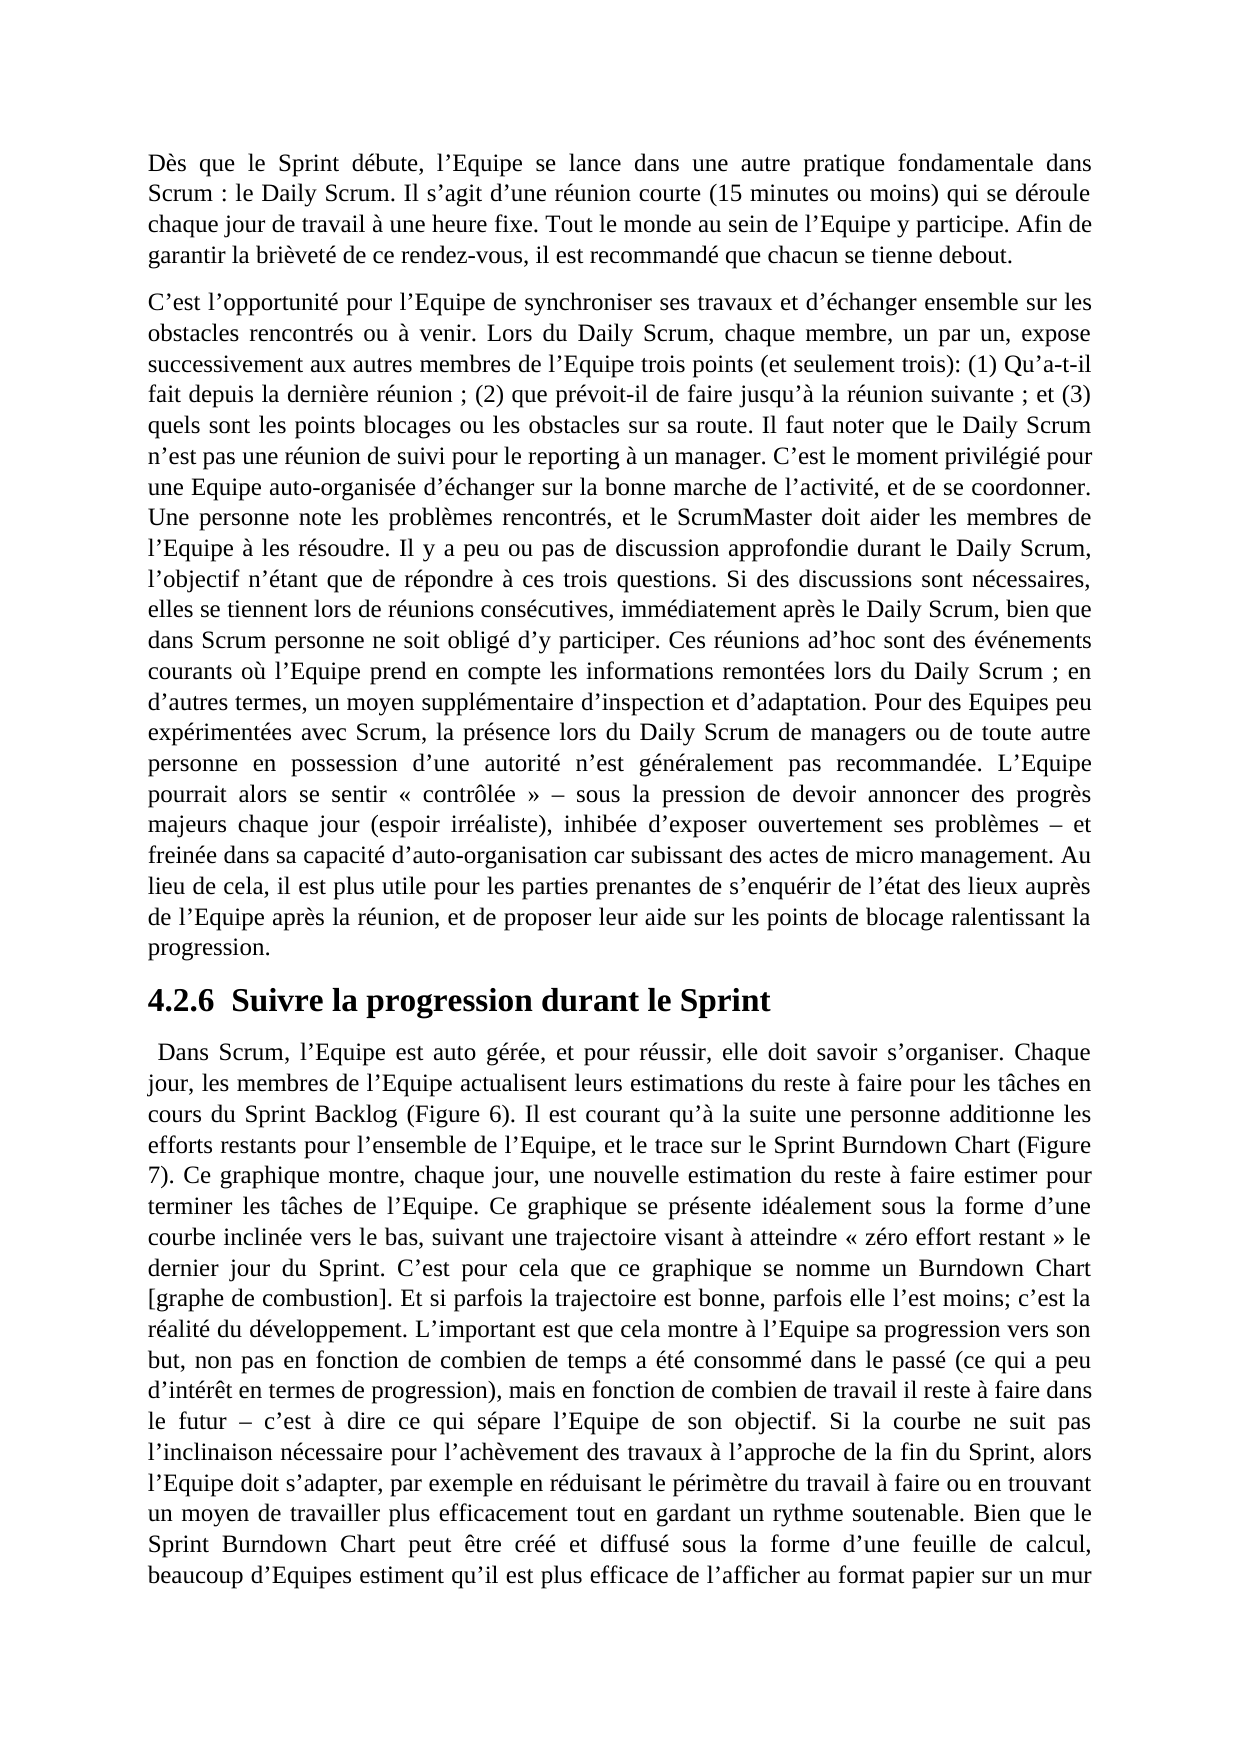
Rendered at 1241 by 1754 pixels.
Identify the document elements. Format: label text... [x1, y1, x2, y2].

text Dès que le Sprint débute, l’Equipe se lance dans une autre pratique fondamentale dans Scrum : le Daily Scrum. Il s’agit d’une réunion courte (15 minutes ou moins) qui se déroule chaque jour de travail à une heure fixe. Tout le monde au sein de l’Equipe y participe. Afin de garantir la brièveté de ce rendez-vous, il est recommandé que chacun se tienne debout. [148, 148, 1093, 268]
text 4.2.6 Suivre la progression durant le Sprint [148, 980, 1093, 1018]
text C’est l’opportunité pour l’Equipe de synchroniser ses travaux et d’échanger ensemble sur les obstacles rencontrés ou à venir. Lors du Daily Scrum, chaque membre, un par un, expose successivement aux autres membres de l’Equipe trois points (et seulement trois): (1) Qu’a-t-il fait depuis la dernière réunion ; (2) que prévoit-il de faire jusqu’à la réunion suivante ; et (3) quels sont les points blocages ou les obstacles sur sa route. Il faut noter que le Daily Scrum n’est pas une réunion de suivi pour le reporting à un manager. C’est le moment privilégié pour une Equipe auto-organisée d’échanger sur la bonne marche de l’activité, et de se coordonner. Une personne note les problèmes rencontrés, et le ScrumMaster doit aider les membres de l’Equipe à les résoudre. Il y a peu ou pas de discussion approfondie durant le Daily Scrum, l’objectif n’étant que de répondre à ces trois questions. Si des discussions sont nécessaires, elles se tiennent lors de réunions consécutives, immédiatement après le Daily Scrum, bien que dans Scrum personne ne soit obligé d’y participer. Ces réunions ad’hoc sont des événements courants où l’Equipe prend en compte les informations remontées lors du Daily Scrum ; en d’autres termes, un moyen supplémentaire d’inspection et d’adaptation. Pour des Equipes peu expérimentées avec Scrum, la présence lors du Daily Scrum de managers ou de toute autre personne en possession d’une autorité n’est généralement pas recommandée. L’Equipe pourrait alors se sentir « contrôlée » – sous la pression de devoir annoncer des progrès majeurs chaque jour (espoir irréaliste), inhibée d’exposer ouvertement ses problèmes – et freinée dans sa capacité d’auto-organisation car subissant des actes de micro management. Au lieu de cela, il est plus utile pour les parties prenantes de s’enquérir de l’état des lieux auprès de l’Equipe après la réunion, et de proposer leur aide sur les points de blocage ralentissant la progression. [148, 287, 1093, 961]
text Dans Scrum, l’Equipe est auto gérée, et pour réussir, elle doit savoir s’organiser. Chaque jour, les membres de l’Equipe actualisent leurs estimations du reste à faire pour les tâches en cours du Sprint Backlog (Figure 6). Il est courant qu’à la suite une personne additionne les efforts restants pour l’ensemble de l’Equipe, et le trace sur le Sprint Burndown Chart (Figure 7). Ce graphique montre, chaque jour, une nouvelle estimation du reste à faire estimer pour terminer les tâches de l’Equipe. Ce graphique se présente idéalement sous la forme d’une courbe inclinée vers le bas, suivant une trajectoire visant à atteindre « zéro effort restant » le dernier jour du Sprint. C’est pour cela que ce graphique se nomme un Burndown Chart [graphe de combustion]. Et si parfois la trajectoire est bonne, parfois elle l’est moins; c’est la réalité du développement. L’important est que cela montre à l’Equipe sa progression vers son but, non pas en fonction de combien de temps a été consommé dans le passé (ce qui a peu d’intérêt en termes de progression), mais en fonction de combien de travail il reste à faire dans le futur – c’est à dire ce qui sépare l’Equipe de son objectif. Si la courbe ne suit pas l’inclinaison nécessaire pour l’achèvement des travaux à l’approche de la fin du Sprint, alors l’Equipe doit s’adapter, par exemple en réduisant le périmètre du travail à faire ou en trouvant un moyen de travailler plus efficacement tout en gardant un rythme soutenable. Bien que le Sprint Burndown Chart peut être créé et diffusé sous la forme d’une feuille de calcul, beaucoup d’Equipes estiment qu’il est plus efficace de l’afficher au format papier sur un mur [148, 1037, 1093, 1589]
